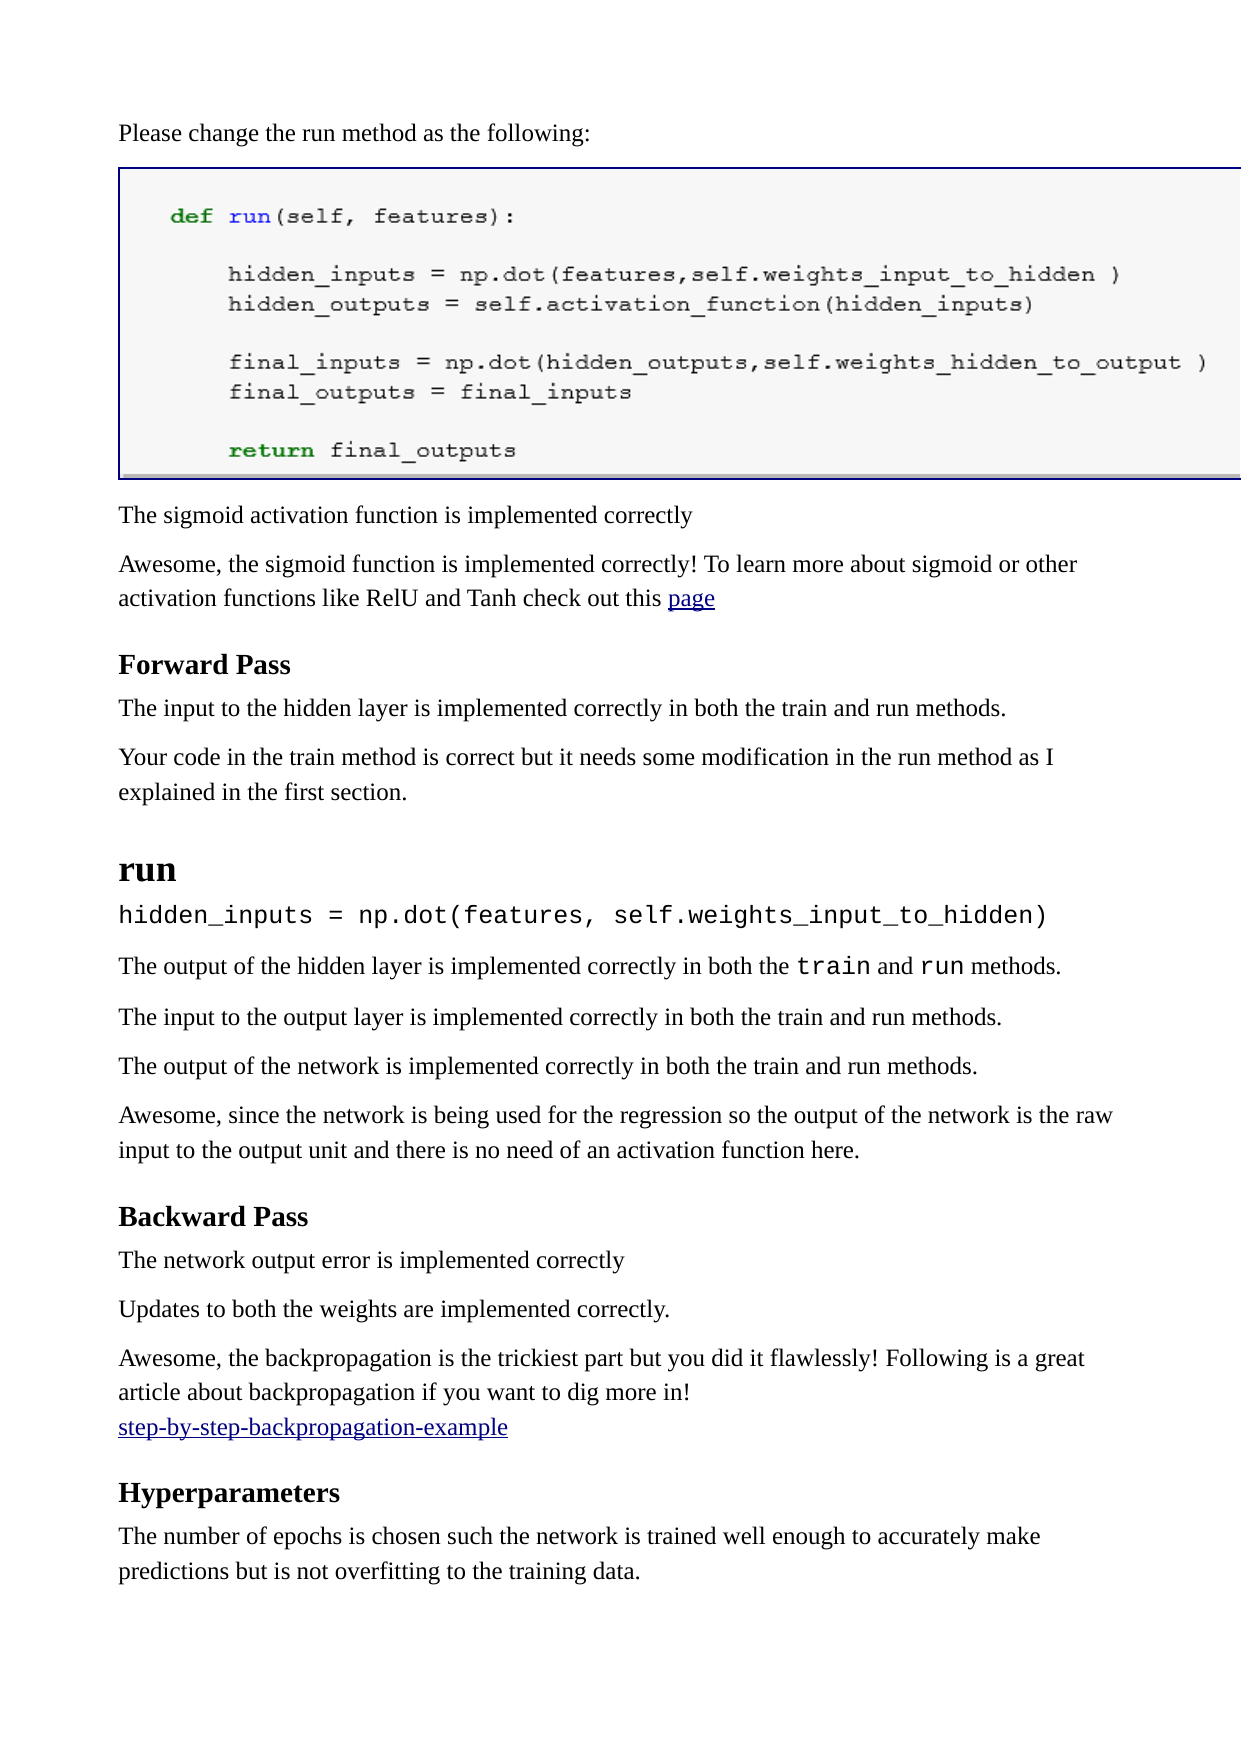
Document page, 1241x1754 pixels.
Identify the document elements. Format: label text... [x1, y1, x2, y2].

text The input to the hidden layer is implemented correctly in both the train and run methods. [118, 693, 1122, 722]
subtitle run [118, 847, 1122, 890]
text The sigmoid activation function is implemented correctly [118, 500, 1122, 529]
text Awesome, the sigmoid function is implemented correctly! To learn more about sigmoid or other activation functions like RelU and Tanh check out this page [118, 549, 1122, 612]
subtitle Forward Pass [118, 647, 1122, 681]
text The input to the output layer is implemented correctly in both the train and run methods. [118, 1002, 1122, 1031]
text The network output error is implemented correctly [118, 1245, 1122, 1273]
text The output of the hidden layer is implemented correctly in both the train and run methods. [118, 951, 1122, 982]
text Your code in the train method is correct but it needs some modification in the run method as I explained in the first section. [118, 742, 1122, 806]
text Awesome, since the network is being used for the regression so the output of the network is the raw input to the output unit and there is no need of an activation function here. [118, 1101, 1122, 1164]
text Updates to both the weights are implemented correctly. [118, 1294, 1122, 1322]
text hidden_inputs = np.dot(features, self.weights_input_to_hidden) [118, 902, 1122, 931]
text Awesome, the backpropagation is the trickiest part but you did it flawlessly! Following is a great article about backpropagation if you want to dig more in! step-by-step-backpropagation-example [118, 1343, 1122, 1441]
subtitle Backward Pass [118, 1199, 1122, 1232]
text Please change the run method as the following: [118, 118, 1122, 147]
picture [120, 169, 1241, 478]
text The output of the network is implemented correctly in both the train and run methods. [118, 1051, 1122, 1080]
subtitle Hyperparameters [118, 1475, 1122, 1509]
text The number of epochs is chosen such the network is trained well enough to accurately make predictions but is not overfitting to the training data. [118, 1521, 1122, 1585]
